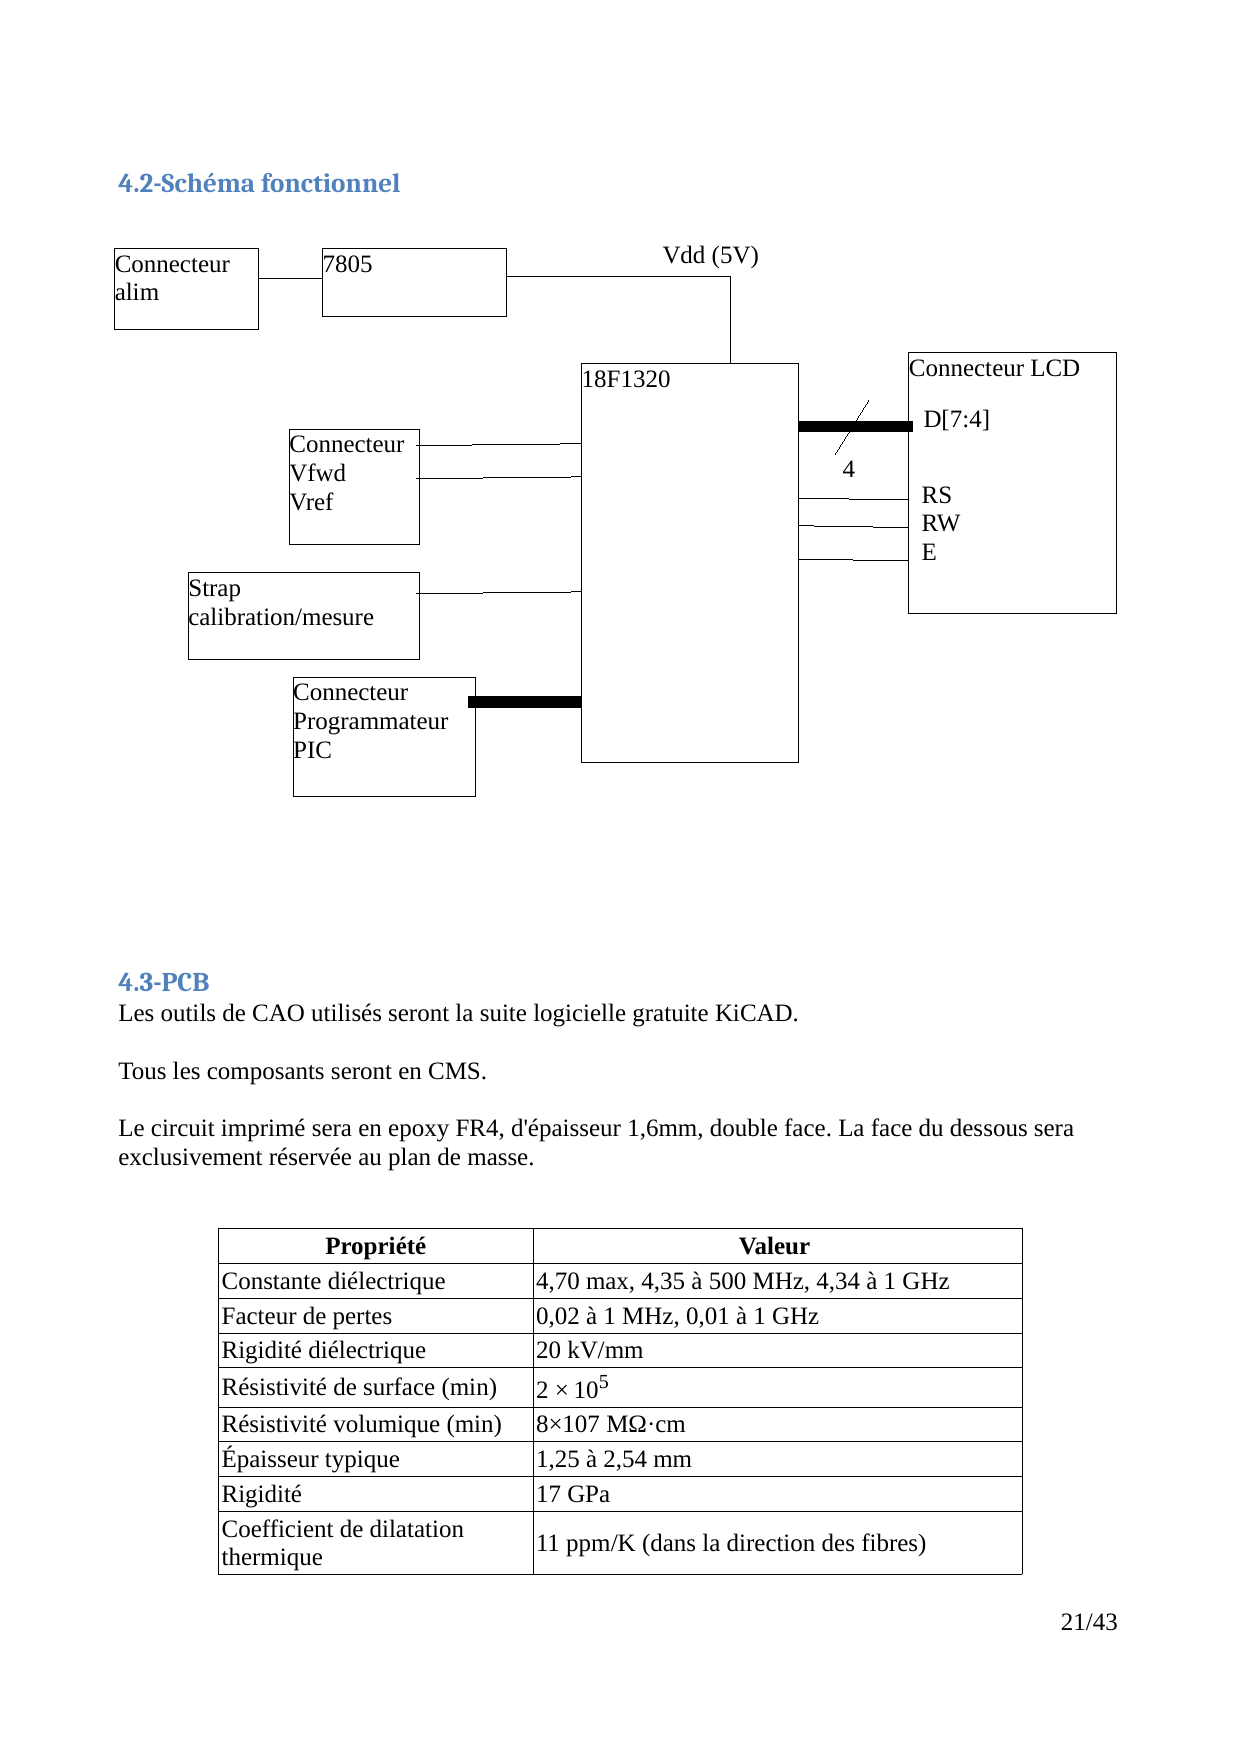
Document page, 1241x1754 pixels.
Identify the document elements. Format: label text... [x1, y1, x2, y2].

table_cell 8×107 MΩ·cm [534, 1408, 1022, 1441]
table_cell 11 ppm/K (dans la direction des fibres) [534, 1512, 1022, 1574]
text Le circuit imprimé sera en epoxy FR4, d'épaisseur 1,6mm, double face. La face du dessous sera exclusivement réservée au plan de masse. [118, 1113, 1122, 1171]
subtitle 4.2-Schéma fonctionnel [118, 168, 1122, 199]
table_cell 20 kV/mm [534, 1334, 1022, 1367]
table_cell Résistivité de surface (min) [219, 1368, 533, 1407]
table_cell Résistivité volumique (min) [219, 1408, 533, 1441]
table_cell 1,25 à 2,54 mm [534, 1442, 1022, 1476]
text Tous les composants seront en CMS. [118, 1056, 1122, 1084]
table_header Valeur [534, 1229, 1022, 1263]
subtitle 4.3-PCB [118, 967, 1122, 998]
table_cell Épaisseur typique [219, 1442, 533, 1476]
table_cell Rigidité [219, 1477, 533, 1511]
table_cell 0,02 à 1 MHz, 0,01 à 1 GHz [534, 1299, 1022, 1332]
table_cell Rigidité diélectrique [219, 1334, 533, 1367]
table_cell 4,70 max, 4,35 à 500 MHz, 4,34 à 1 GHz [534, 1264, 1022, 1298]
table_header Propriété [219, 1229, 533, 1263]
table_cell 2 × 105 [534, 1368, 1022, 1407]
table_cell Coefficient de dilatation thermique [219, 1512, 533, 1574]
table_cell Constante diélectrique [219, 1264, 533, 1298]
table_cell Facteur de pertes [219, 1299, 533, 1332]
table_cell 17 GPa [534, 1477, 1022, 1511]
text Les outils de CAO utilisés seront la suite logicielle gratuite KiCAD. [118, 998, 1122, 1027]
